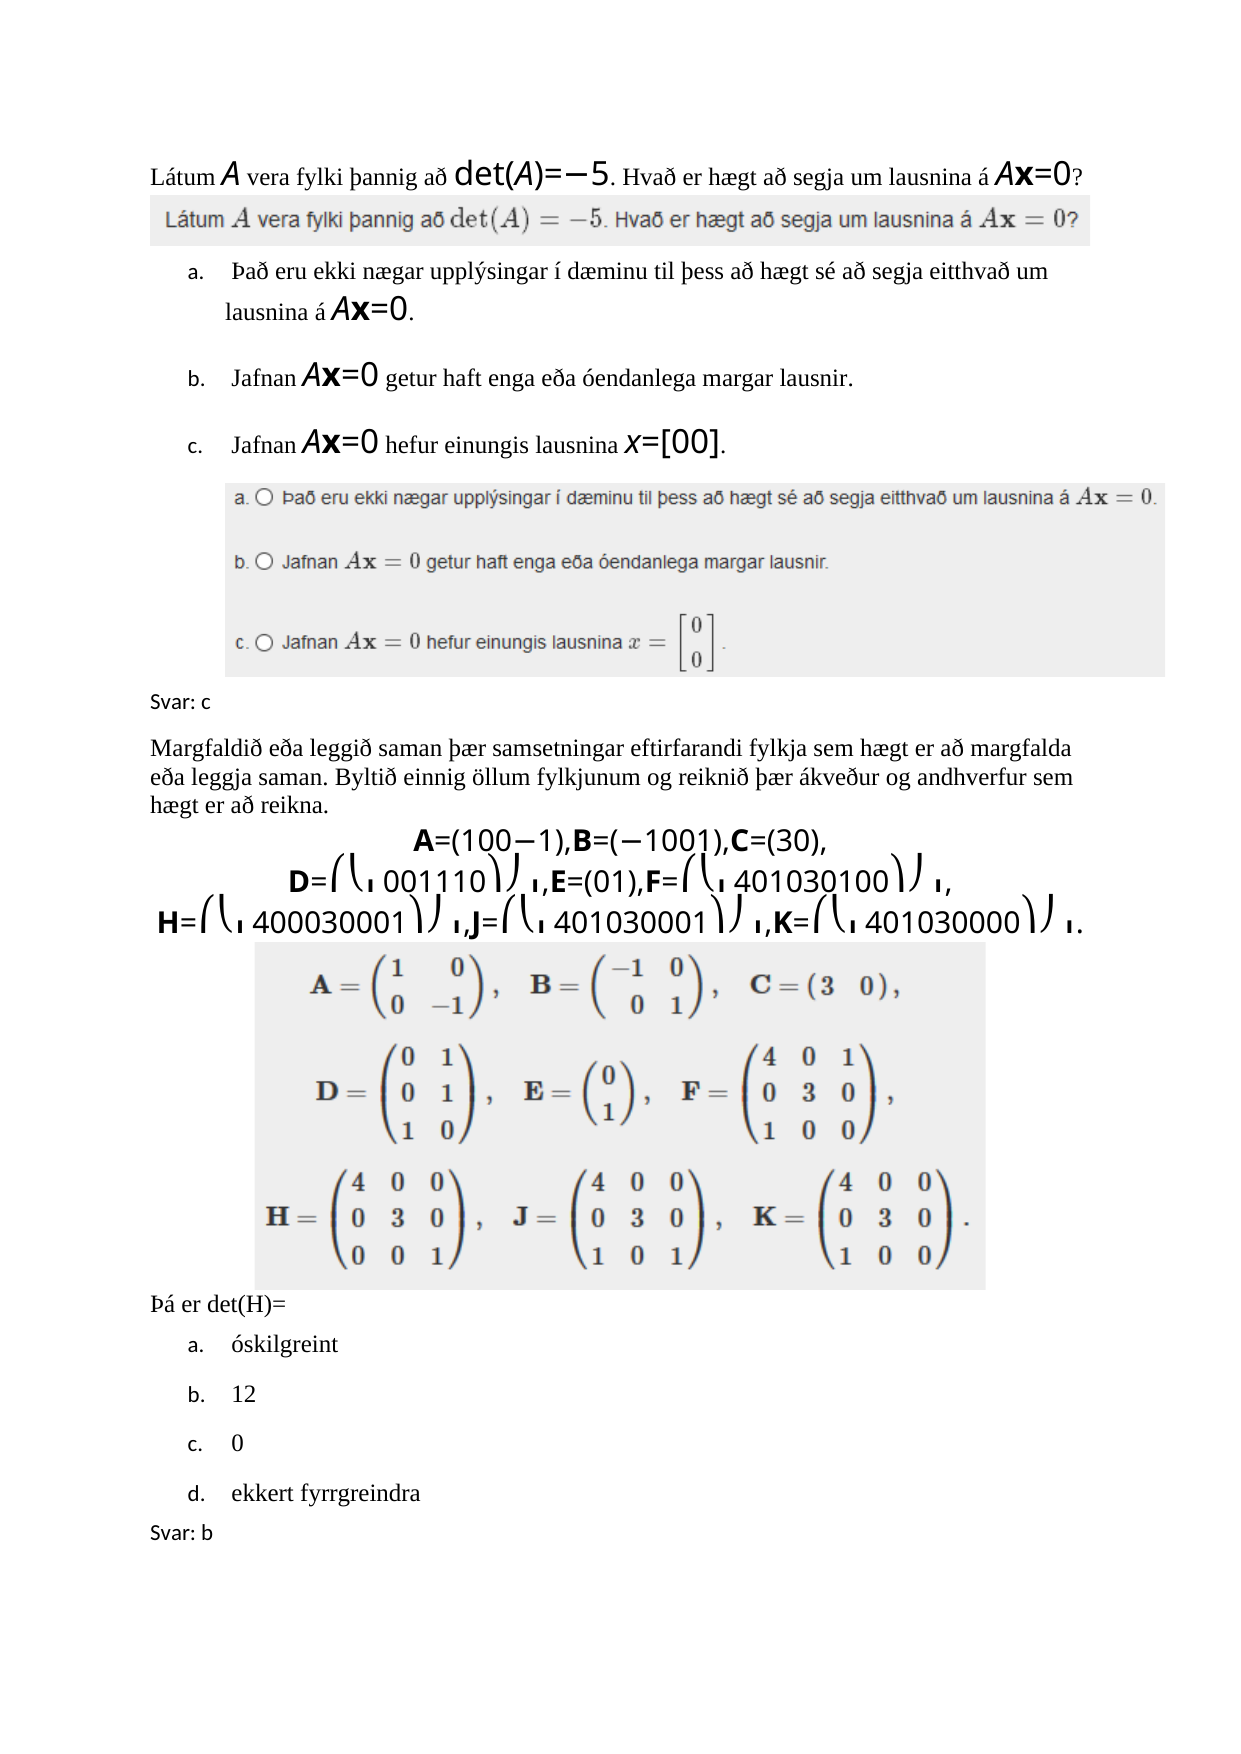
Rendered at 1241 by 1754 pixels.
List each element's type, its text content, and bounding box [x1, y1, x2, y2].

text Margfaldið eða leggið saman þær samsetningar eftirfarandi fylkja sem hægt er að margfalda eða leggja saman. Byltið einnig öllum fylkjunum og reiknið þær ákveður og andhverfur sem hægt er að reikna. [150, 733, 1090, 819]
text H=⎛⎝⎜400030001⎞⎠⎟,J=⎛⎝⎜401030001⎞⎠⎟,K=⎛⎝⎜401030000⎞⎠⎟. [150, 902, 1090, 943]
text D=⎛⎝⎜001110⎞⎠⎟,E=(01),F=⎛⎝⎜401030100⎞⎠⎟, [150, 860, 1090, 902]
list ekkert fyrrgreindra [187, 1478, 1090, 1507]
list Jafnan Ax=0 getur haft enga eða óendanlega margar lausnir. [187, 351, 1090, 397]
text Þá er det(H)= [150, 1289, 1090, 1318]
text Svar: b [150, 1518, 1090, 1546]
text A=(100−1),B=(−1001),C=(30), [150, 819, 1090, 860]
text Svar: c [150, 687, 1090, 716]
text Látum A vera fylki þannig að det(A)=−5. Hvað er hægt að segja um lausnina á Ax=0? [150, 150, 1090, 195]
list Það eru ekki nægar upplýsingar í dæminu til þess að hægt sé að segja eitthvað um lausnina á Ax=0. [187, 256, 1090, 330]
list óskilgreint [187, 1329, 1090, 1358]
list 0 [187, 1428, 1090, 1458]
list Jafnan Ax=0 hefur einungis lausnina x=[00]. [187, 417, 1090, 463]
list 12 [187, 1379, 1090, 1408]
